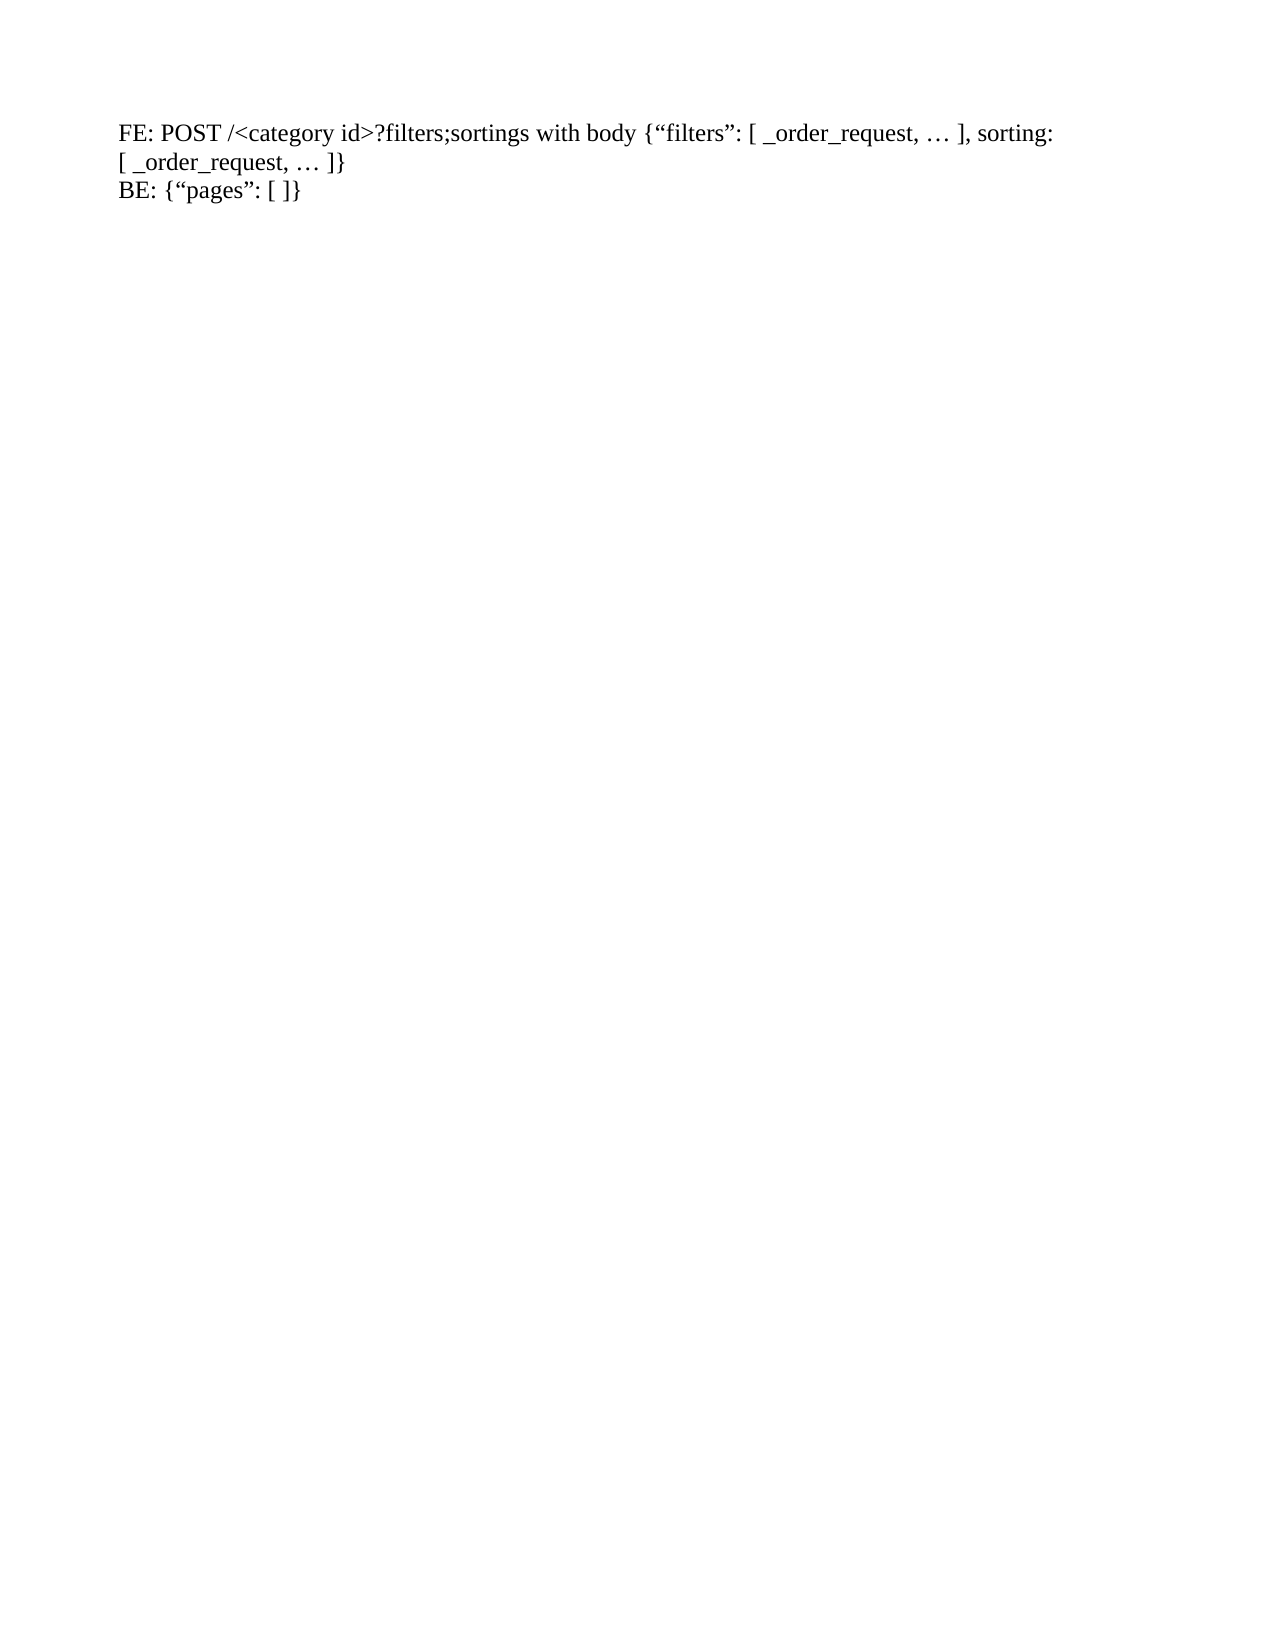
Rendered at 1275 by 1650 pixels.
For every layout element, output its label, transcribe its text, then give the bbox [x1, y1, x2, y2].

text BE: {“pages”: [ ]} [118, 176, 1157, 204]
text FE: POST /<category id>?filters;sortings with body {“filters”: [ _order_request, … ], sorting: [ _order_request, … ]} [118, 118, 1157, 176]
